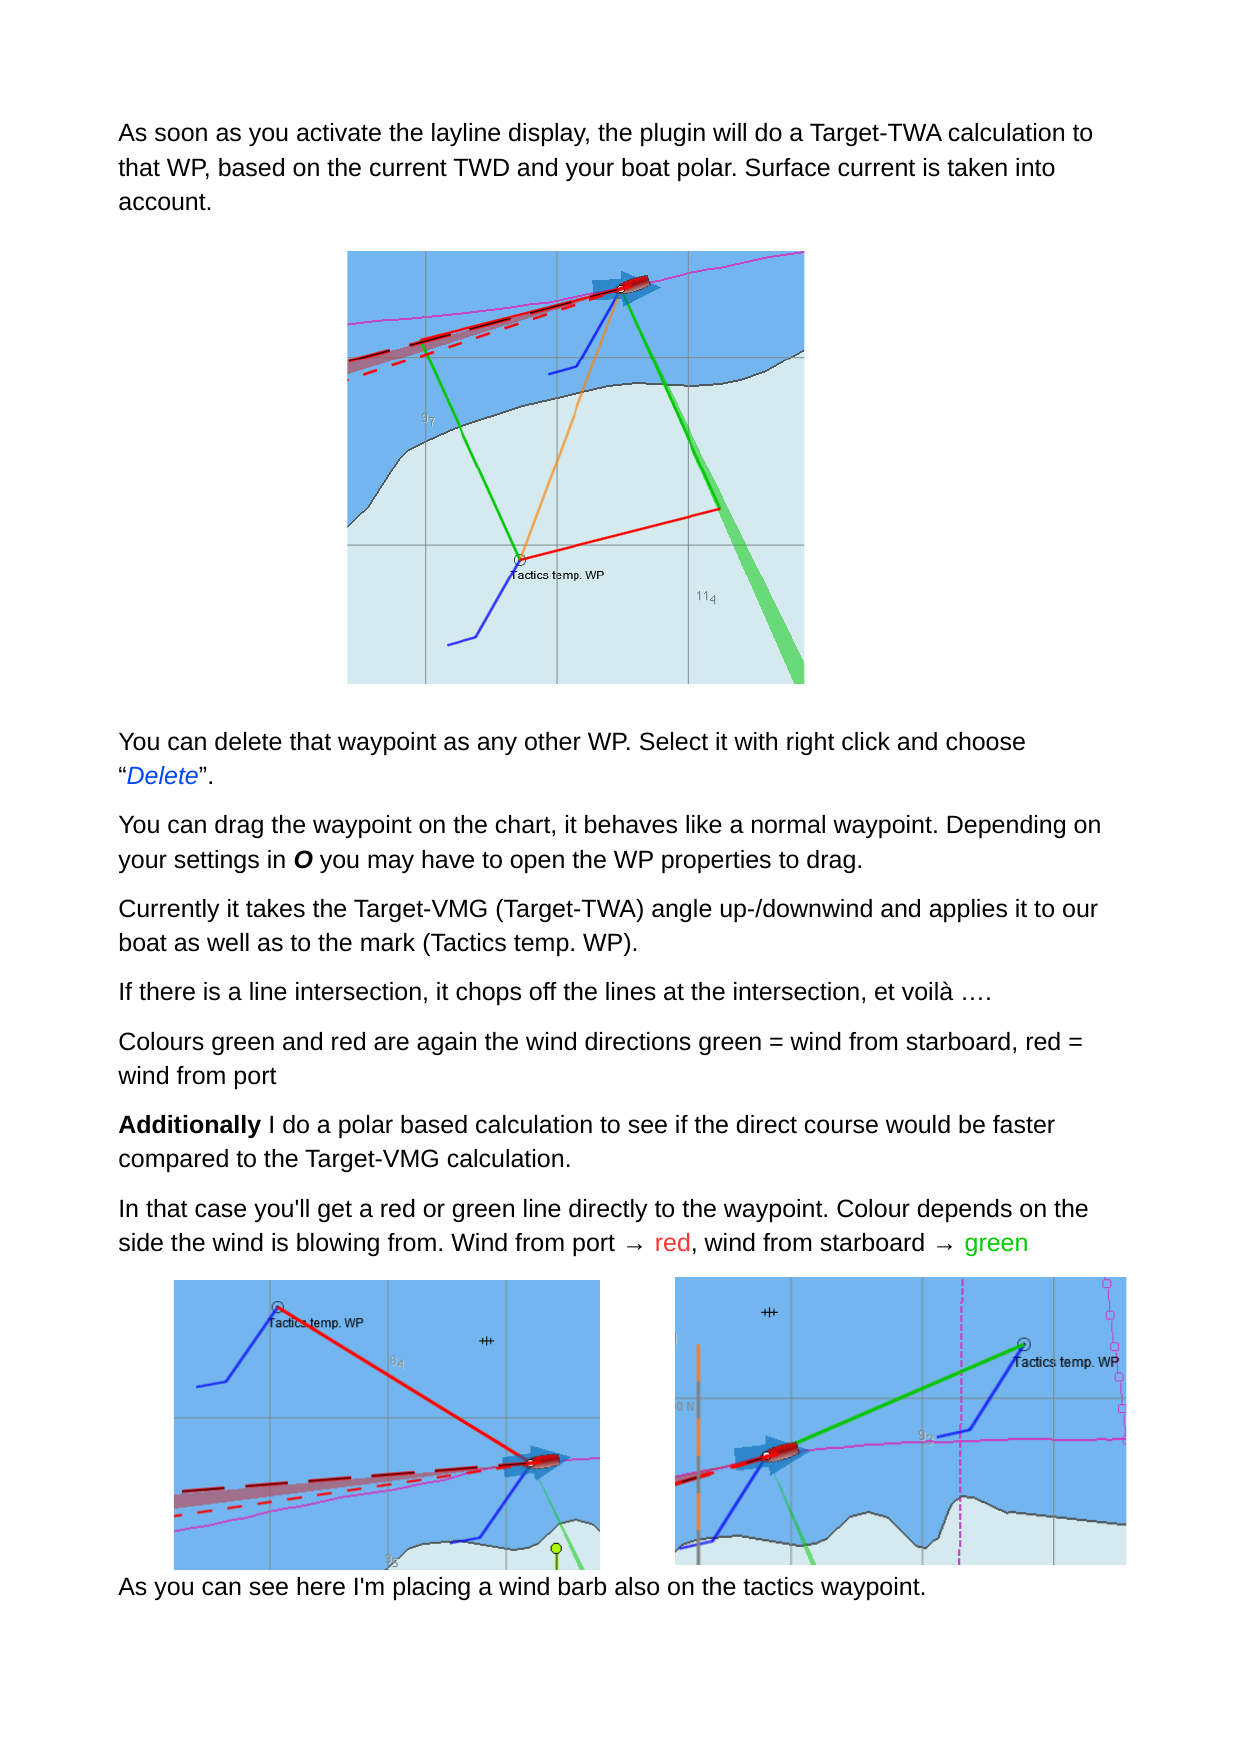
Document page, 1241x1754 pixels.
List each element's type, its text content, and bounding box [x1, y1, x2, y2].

text As soon as you activate the layline display, the plugin will do a Target-TWA calculation to that WP, based on the current TWD and your boat polar. Surface current is taken into account. [118, 118, 1122, 216]
text You can delete that waypoint as any other WP. Select it with right click and choose “Delete”. [118, 727, 1122, 790]
picture [675, 1277, 1127, 1565]
text In that case you'll get a red or green line directly to the waypoint. Colour depends on the side the wind is blowing from. Wind from port → red, wind from starboard → green [118, 1193, 1122, 1257]
text As you can see here I'm placing a wind barb also on the tactics waypoint. [118, 1571, 1122, 1600]
text Colours green and red are again the wind directions green = wind from starboard, red = wind from port [118, 1026, 1122, 1090]
text Currently it takes the Target-VMG (Target-TWA) angle up-/downwind and applies it to our boat as well as to the mark (Tactics temp. WP). [118, 894, 1122, 957]
picture [347, 251, 805, 684]
text Additionally I do a polar based calculation to see if the direct course would be faster compared to the Target-VMG calculation. [118, 1110, 1122, 1173]
text If there is a line intersection, it chops off the lines at the intersection, et voilà …. [118, 977, 1122, 1006]
picture [173, 1280, 600, 1570]
text You can drag the waypoint on the chart, it behaves like a normal waypoint. Depending on your settings in O you may have to open the WP properties to drag. [118, 810, 1122, 873]
